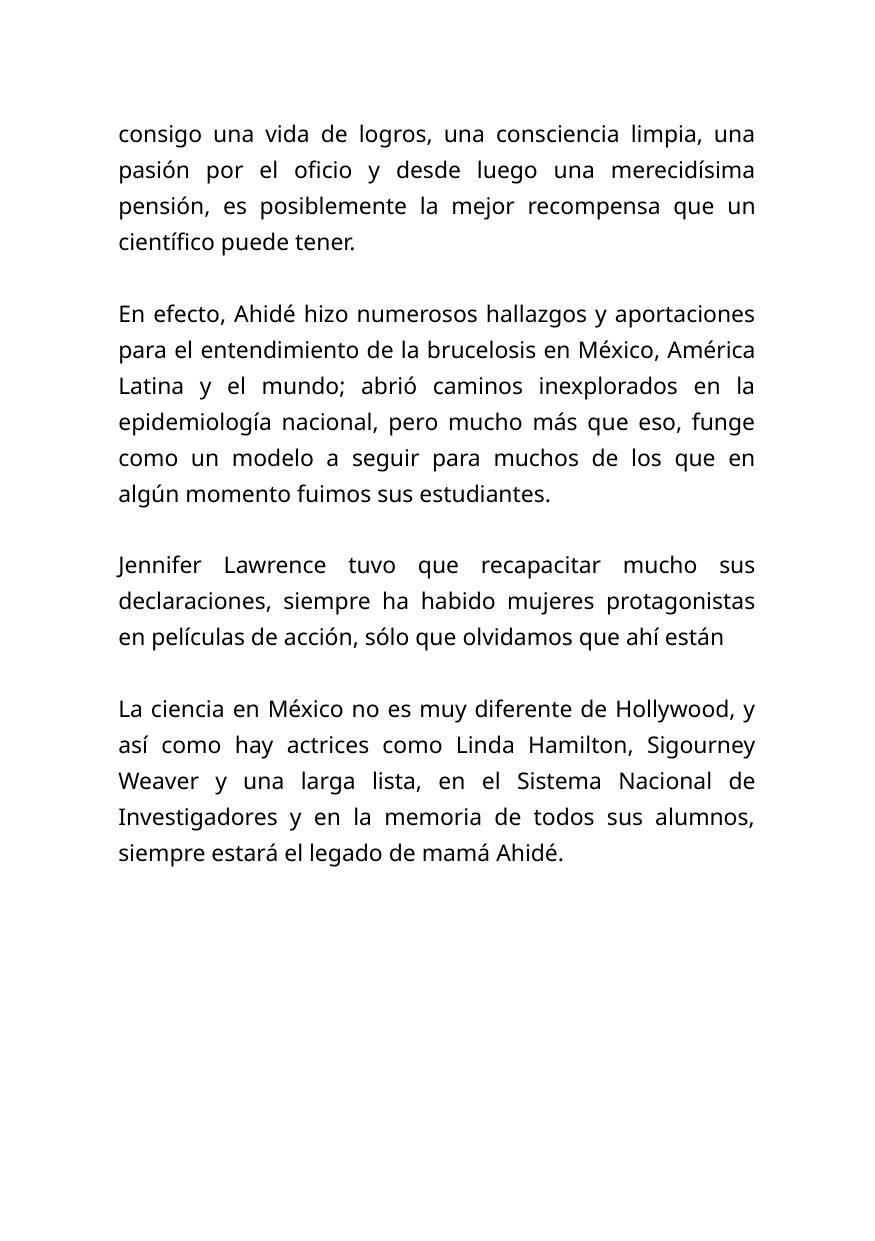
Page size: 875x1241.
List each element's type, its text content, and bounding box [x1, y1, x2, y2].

text Jennifer Lawrence tuvo que recapacitar mucho sus declaraciones, siempre ha habido mujeres protagonistas en películas de acción, sólo que olvidamos que ahí están [118, 549, 756, 652]
text En efecto, Ahidé hizo numerosos hallazgos y aportaciones para el entendimiento de la brucelosis en México, América Latina y el mundo; abrió caminos inexplorados en la epidemiología nacional, pero mucho más que eso, funge como un modelo a seguir para muchos de los que en algún momento fuimos sus estudiantes. [118, 298, 756, 509]
text La ciencia en México no es muy diferente de Hollywood, y así como hay actrices como Linda Hamilton, Sigourney Weaver y una larga lista, en el Sistema Nacional de Investigadores y en la memoria de todos sus alumnos, siempre estará el legado de mamá Ahidé. [118, 693, 756, 868]
text consigo una vida de logros, una consciencia limpia, una pasión por el oficio y desde luego una merecidísima pensión, es posiblemente la mejor recompensa que un científico puede tener. [118, 118, 756, 257]
